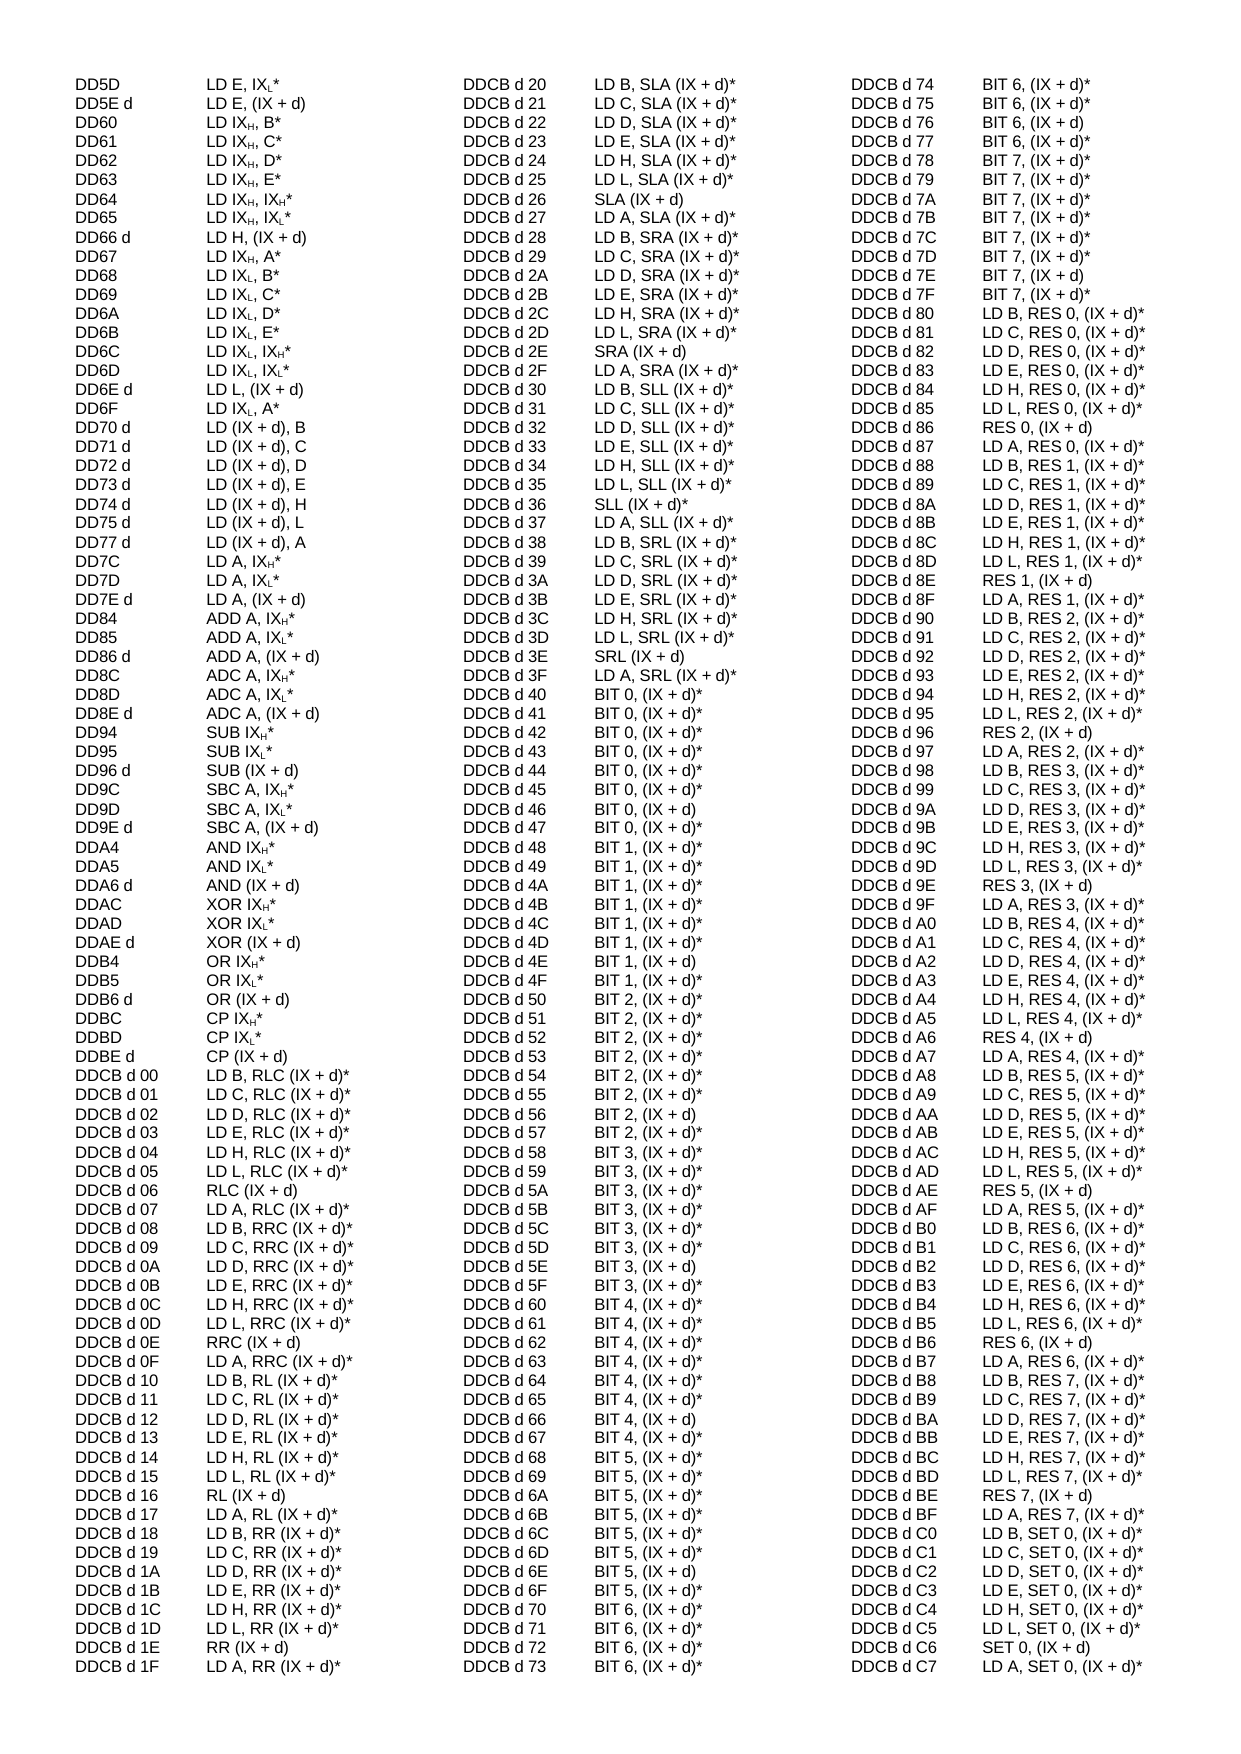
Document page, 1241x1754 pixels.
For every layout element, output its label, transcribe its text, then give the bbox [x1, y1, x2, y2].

text DDCB d 02 LD D, RLC (IX + d)* [75, 1104, 389, 1123]
text DDA5 AND IXL* [75, 857, 389, 876]
text DD9D SBC A, IXL* [75, 799, 389, 818]
text DDCB d AC LD H, RES 5, (IX + d)* [851, 1142, 1165, 1162]
text DDCB d 65 BIT 4, (IX + d)* [463, 1390, 777, 1409]
text DDCB d AB LD E, RES 5, (IX + d)* [851, 1123, 1165, 1142]
text DDCB d B4 LD H, RES 6, (IX + d)* [851, 1295, 1165, 1314]
text DDCB d 43 BIT 0, (IX + d)* [463, 742, 777, 761]
text DDCB d BB LD E, RES 7, (IX + d)* [851, 1428, 1165, 1447]
text DDCB d AE RES 5, (IX + d) [851, 1181, 1165, 1200]
text DDCB d 30 LD B, SLL (IX + d)* [463, 380, 777, 399]
text DDCB d 57 BIT 2, (IX + d)* [463, 1123, 777, 1142]
text DDCB d B2 LD D, RES 6, (IX + d)* [851, 1257, 1165, 1276]
text DDCB d 34 LD H, SLL (IX + d)* [463, 456, 777, 475]
text DD6B LD IXL, E* [75, 323, 389, 342]
text DDCB d 64 BIT 4, (IX + d)* [463, 1371, 777, 1390]
text DDCB d 01 LD C, RLC (IX + d)* [75, 1085, 389, 1104]
text DDA6 d AND (IX + d) [75, 876, 389, 895]
text DD95 SUB IXL* [75, 742, 389, 761]
text DDCB d 2E SRA (IX + d) [463, 342, 777, 361]
text DD73 d LD (IX + d), E [75, 475, 389, 494]
text DDCB d 93 LD E, RES 2, (IX + d)* [851, 666, 1165, 685]
text DDCB d 2F LD A, SRA (IX + d)* [463, 361, 777, 380]
text DDCB d 6E BIT 5, (IX + d) [463, 1562, 777, 1581]
text DDCB d 22 LD D, SLA (IX + d)* [463, 113, 777, 132]
text DDCB d 5A BIT 3, (IX + d)* [463, 1181, 777, 1200]
text DDCB d 91 LD C, RES 2, (IX + d)* [851, 628, 1165, 647]
text DDCB d A8 LD B, RES 5, (IX + d)* [851, 1066, 1165, 1085]
text DDCB d 40 BIT 0, (IX + d)* [463, 685, 777, 704]
text DDCB d 9B LD E, RES 3, (IX + d)* [851, 818, 1165, 837]
text DDCB d AF LD A, RES 5, (IX + d)* [851, 1200, 1165, 1219]
text DDCB d 38 LD B, SRL (IX + d)* [463, 532, 777, 552]
text DDCB d 96 RES 2, (IX + d) [851, 723, 1165, 742]
text DDCB d 6C BIT 5, (IX + d)* [463, 1524, 777, 1543]
text DDCB d 8A LD D, RES 1, (IX + d)* [851, 494, 1165, 513]
text DDCB d 7C BIT 7, (IX + d)* [851, 227, 1165, 247]
text DDCB d 71 BIT 6, (IX + d)* [463, 1619, 777, 1638]
text DDCB d 12 LD D, RL (IX + d)* [75, 1409, 389, 1428]
text DDCB d 87 LD A, RES 0, (IX + d)* [851, 437, 1165, 456]
text DD71 d LD (IX + d), C [75, 437, 389, 456]
text DDCB d 6F BIT 5, (IX + d)* [463, 1581, 777, 1600]
text DDCB d 48 BIT 1, (IX + d)* [463, 837, 777, 857]
text DDCB d BA LD D, RES 7, (IX + d)* [851, 1409, 1165, 1428]
text DDCB d 4F BIT 1, (IX + d)* [463, 971, 777, 990]
text DDAD XOR IXL* [75, 914, 389, 933]
text DDAC XOR IXH* [75, 895, 389, 914]
text DDCB d BD LD L, RES 7, (IX + d)* [851, 1467, 1165, 1486]
text DD8C ADC A, IXH* [75, 666, 389, 685]
text DDCB d 24 LD H, SLA (IX + d)* [463, 151, 777, 170]
text DDCB d A4 LD H, RES 4, (IX + d)* [851, 990, 1165, 1009]
text DDCB d 1F LD A, RR (IX + d)* [75, 1657, 389, 1676]
text DDCB d 5F BIT 3, (IX + d)* [463, 1276, 777, 1295]
text DDCB d 4E BIT 1, (IX + d) [463, 952, 777, 971]
text DD72 d LD (IX + d), D [75, 456, 389, 475]
text DD63 LD IXH, E* [75, 170, 389, 189]
text DDCB d B8 LD B, RES 7, (IX + d)* [851, 1371, 1165, 1390]
text DDCB d B0 LD B, RES 6, (IX + d)* [851, 1219, 1165, 1238]
text DD6D LD IXL, IXL* [75, 361, 389, 380]
text DDCB d 42 BIT 0, (IX + d)* [463, 723, 777, 742]
text DDCB d 63 BIT 4, (IX + d)* [463, 1352, 777, 1371]
text DDBD CP IXL* [75, 1028, 389, 1047]
text DD96 d SUB (IX + d) [75, 761, 389, 780]
text DD66 d LD H, (IX + d) [75, 227, 389, 247]
text DDCB d B9 LD C, RES 7, (IX + d)* [851, 1390, 1165, 1409]
text DD61 LD IXH, C* [75, 132, 389, 151]
text DDCB d 50 BIT 2, (IX + d)* [463, 990, 777, 1009]
text DDCB d C0 LD B, SET 0, (IX + d)* [851, 1524, 1165, 1543]
text DDCB d 60 BIT 4, (IX + d)* [463, 1295, 777, 1314]
text DDCB d 10 LD B, RL (IX + d)* [75, 1371, 389, 1390]
text DDCB d 2A LD D, SRA (IX + d)* [463, 266, 777, 285]
text DDCB d 39 LD C, SRL (IX + d)* [463, 552, 777, 571]
text DD64 LD IXH, IXH* [75, 189, 389, 208]
text DDCB d 05 LD L, RLC (IX + d)* [75, 1162, 389, 1181]
text DDCB d 6B BIT 5, (IX + d)* [463, 1505, 777, 1524]
text DDCB d 8E RES 1, (IX + d) [851, 571, 1165, 590]
text DDCB d 7E BIT 7, (IX + d) [851, 266, 1165, 285]
text DDCB d AA LD D, RES 5, (IX + d)* [851, 1104, 1165, 1123]
text DDCB d BE RES 7, (IX + d) [851, 1486, 1165, 1505]
text DDCB d 3A LD D, SRL (IX + d)* [463, 571, 777, 590]
text DDCB d 89 LD C, RES 1, (IX + d)* [851, 475, 1165, 494]
text DDCB d BF LD A, RES 7, (IX + d)* [851, 1505, 1165, 1524]
text DDCB d 55 BIT 2, (IX + d)* [463, 1085, 777, 1104]
text DDCB d 51 BIT 2, (IX + d)* [463, 1009, 777, 1028]
text DDCB d C1 LD C, SET 0, (IX + d)* [851, 1543, 1165, 1562]
text DDCB d A7 LD A, RES 4, (IX + d)* [851, 1047, 1165, 1066]
text DDCB d 76 BIT 6, (IX + d) [851, 113, 1165, 132]
text DDCB d 69 BIT 5, (IX + d)* [463, 1467, 777, 1486]
text DD6A LD IXL, D* [75, 304, 389, 323]
text DDCB d 82 LD D, RES 0, (IX + d)* [851, 342, 1165, 361]
text DDCB d 29 LD C, SRA (IX + d)* [463, 247, 777, 266]
text DDCB d 0F LD A, RRC (IX + d)* [75, 1352, 389, 1371]
text DDCB d 59 BIT 3, (IX + d)* [463, 1162, 777, 1181]
text DDCB d 5E BIT 3, (IX + d) [463, 1257, 777, 1276]
text DDCB d 33 LD E, SLL (IX + d)* [463, 437, 777, 456]
text DDCB d 17 LD A, RL (IX + d)* [75, 1505, 389, 1524]
text DD8E d ADC A, (IX + d) [75, 704, 389, 723]
text DDCB d 74 BIT 6, (IX + d)* [851, 75, 1165, 94]
text DDCB d 16 RL (IX + d) [75, 1486, 389, 1505]
text DDCB d 04 LD H, RLC (IX + d)* [75, 1142, 389, 1162]
text DDCB d 5D BIT 3, (IX + d)* [463, 1238, 777, 1257]
text DDCB d 86 RES 0, (IX + d) [851, 418, 1165, 437]
text DDCB d 3C LD H, SRL (IX + d)* [463, 609, 777, 628]
text DD84 ADD A, IXH* [75, 609, 389, 628]
text DDCB d A3 LD E, RES 4, (IX + d)* [851, 971, 1165, 990]
text DDCB d 31 LD C, SLL (IX + d)* [463, 399, 777, 418]
text DDCB d 06 RLC (IX + d) [75, 1181, 389, 1200]
text DDCB d C4 LD H, SET 0, (IX + d)* [851, 1600, 1165, 1619]
text DDCB d 83 LD E, RES 0, (IX + d)* [851, 361, 1165, 380]
text DDCB d 37 LD A, SLL (IX + d)* [463, 513, 777, 532]
text DDCB d 9E RES 3, (IX + d) [851, 876, 1165, 895]
text DD65 LD IXH, IXL* [75, 208, 389, 227]
text DDCB d 94 LD H, RES 2, (IX + d)* [851, 685, 1165, 704]
text DDCB d 23 LD E, SLA (IX + d)* [463, 132, 777, 151]
text DD60 LD IXH, B* [75, 113, 389, 132]
text DDCB d A5 LD L, RES 4, (IX + d)* [851, 1009, 1165, 1028]
text DDCB d 92 LD D, RES 2, (IX + d)* [851, 647, 1165, 666]
text DDCB d 72 BIT 6, (IX + d)* [463, 1638, 777, 1657]
text DD9C SBC A, IXH* [75, 780, 389, 799]
text DDCB d B6 RES 6, (IX + d) [851, 1333, 1165, 1352]
text DD6C LD IXL, IXH* [75, 342, 389, 361]
text DDCB d A0 LD B, RES 4, (IX + d)* [851, 914, 1165, 933]
text DDCB d 80 LD B, RES 0, (IX + d)* [851, 304, 1165, 323]
text DDCB d 61 BIT 4, (IX + d)* [463, 1314, 777, 1333]
text DDCB d B5 LD L, RES 6, (IX + d)* [851, 1314, 1165, 1333]
text DD94 SUB IXH* [75, 723, 389, 742]
text DDCB d 4C BIT 1, (IX + d)* [463, 914, 777, 933]
text DDCB d 15 LD L, RL (IX + d)* [75, 1467, 389, 1486]
text DDCB d 56 BIT 2, (IX + d) [463, 1104, 777, 1123]
text DDB6 d OR (IX + d) [75, 990, 389, 1009]
text DD86 d ADD A, (IX + d) [75, 647, 389, 666]
text DDCB d A2 LD D, RES 4, (IX + d)* [851, 952, 1165, 971]
text DDCB d 1B LD E, RR (IX + d)* [75, 1581, 389, 1600]
text DDBC CP IXH* [75, 1009, 389, 1028]
text DDCB d A6 RES 4, (IX + d) [851, 1028, 1165, 1047]
text DDCB d 6A BIT 5, (IX + d)* [463, 1486, 777, 1505]
text DDCB d 70 BIT 6, (IX + d)* [463, 1600, 777, 1619]
text DD5D LD E, IXL* [75, 75, 389, 94]
text DDCB d 99 LD C, RES 3, (IX + d)* [851, 780, 1165, 799]
text DDCB d 4D BIT 1, (IX + d)* [463, 933, 777, 952]
text DDCB d 1C LD H, RR (IX + d)* [75, 1600, 389, 1619]
text DDCB d 18 LD B, RR (IX + d)* [75, 1524, 389, 1543]
text DDB4 OR IXH* [75, 952, 389, 971]
text DDCB d 78 BIT 7, (IX + d)* [851, 151, 1165, 170]
text DDB5 OR IXL* [75, 971, 389, 990]
text DD5E d LD E, (IX + d) [75, 94, 389, 113]
text DDCB d 3E SRL (IX + d) [463, 647, 777, 666]
text DD69 LD IXL, C* [75, 285, 389, 304]
text DDCB d 0E RRC (IX + d) [75, 1333, 389, 1352]
text DD62 LD IXH, D* [75, 151, 389, 170]
text DDCB d BC LD H, RES 7, (IX + d)* [851, 1447, 1165, 1467]
text DDCB d A1 LD C, RES 4, (IX + d)* [851, 933, 1165, 952]
text DD68 LD IXL, B* [75, 266, 389, 285]
text DDCB d 98 LD B, RES 3, (IX + d)* [851, 761, 1165, 780]
text DDCB d 47 BIT 0, (IX + d)* [463, 818, 777, 837]
text DDCB d 3F LD A, SRL (IX + d)* [463, 666, 777, 685]
text DD9E d SBC A, (IX + d) [75, 818, 389, 837]
text DDCB d 4B BIT 1, (IX + d)* [463, 895, 777, 914]
text DDCB d 1E RR (IX + d) [75, 1638, 389, 1657]
text DDCB d 7D BIT 7, (IX + d)* [851, 247, 1165, 266]
text DDCB d 41 BIT 0, (IX + d)* [463, 704, 777, 723]
text DD75 d LD (IX + d), L [75, 513, 389, 532]
text DDCB d 00 LD B, RLC (IX + d)* [75, 1066, 389, 1085]
text DDCB d 84 LD H, RES 0, (IX + d)* [851, 380, 1165, 399]
text DDCB d C7 LD A, SET 0, (IX + d)* [851, 1657, 1165, 1676]
text DDCB d 6D BIT 5, (IX + d)* [463, 1543, 777, 1562]
text DDCB d 7F BIT 7, (IX + d)* [851, 285, 1165, 304]
text DD6F LD IXL, A* [75, 399, 389, 418]
text DDCB d 3D LD L, SRL (IX + d)* [463, 628, 777, 647]
text DDCB d 53 BIT 2, (IX + d)* [463, 1047, 777, 1066]
text DD6E d LD L, (IX + d) [75, 380, 389, 399]
text DD74 d LD (IX + d), H [75, 494, 389, 513]
text DDCB d 67 BIT 4, (IX + d)* [463, 1428, 777, 1447]
text DDCB d 73 BIT 6, (IX + d)* [463, 1657, 777, 1676]
text DDCB d 8B LD E, RES 1, (IX + d)* [851, 513, 1165, 532]
text DDCB d 2D LD L, SRA (IX + d)* [463, 323, 777, 342]
text DDCB d C3 LD E, SET 0, (IX + d)* [851, 1581, 1165, 1600]
text DD70 d LD (IX + d), B [75, 418, 389, 437]
text DDCB d 45 BIT 0, (IX + d)* [463, 780, 777, 799]
text DDCB d 2C LD H, SRA (IX + d)* [463, 304, 777, 323]
text DDBE d CP (IX + d) [75, 1047, 389, 1066]
text DDCB d 7B BIT 7, (IX + d)* [851, 208, 1165, 227]
text DDCB d 28 LD B, SRA (IX + d)* [463, 227, 777, 247]
text DDCB d 75 BIT 6, (IX + d)* [851, 94, 1165, 113]
text DDCB d 11 LD C, RL (IX + d)* [75, 1390, 389, 1409]
text DDCB d 20 LD B, SLA (IX + d)* [463, 75, 777, 94]
text DDCB d 97 LD A, RES 2, (IX + d)* [851, 742, 1165, 761]
text DDCB d B3 LD E, RES 6, (IX + d)* [851, 1276, 1165, 1295]
text DDCB d 8C LD H, RES 1, (IX + d)* [851, 532, 1165, 552]
text DDCB d 07 LD A, RLC (IX + d)* [75, 1200, 389, 1219]
text DDCB d B7 LD A, RES 6, (IX + d)* [851, 1352, 1165, 1371]
text DDCB d 9C LD H, RES 3, (IX + d)* [851, 837, 1165, 857]
text DDCB d 09 LD C, RRC (IX + d)* [75, 1238, 389, 1257]
text DDCB d 0A LD D, RRC (IX + d)* [75, 1257, 389, 1276]
text DDCB d C2 LD D, SET 0, (IX + d)* [851, 1562, 1165, 1581]
text DDCB d 46 BIT 0, (IX + d) [463, 799, 777, 818]
text DDCB d 25 LD L, SLA (IX + d)* [463, 170, 777, 189]
text DDCB d 52 BIT 2, (IX + d)* [463, 1028, 777, 1047]
text DDCB d 77 BIT 6, (IX + d)* [851, 132, 1165, 151]
text DDAE d XOR (IX + d) [75, 933, 389, 952]
text DDCB d 1D LD L, RR (IX + d)* [75, 1619, 389, 1638]
text DDCB d 66 BIT 4, (IX + d) [463, 1409, 777, 1428]
text DDCB d C5 LD L, SET 0, (IX + d)* [851, 1619, 1165, 1638]
text DDCB d B1 LD C, RES 6, (IX + d)* [851, 1238, 1165, 1257]
text DD85 ADD A, IXL* [75, 628, 389, 647]
text DDCB d 35 LD L, SLL (IX + d)* [463, 475, 777, 494]
text DDCB d C6 SET 0, (IX + d) [851, 1638, 1165, 1657]
text DDCB d 9F LD A, RES 3, (IX + d)* [851, 895, 1165, 914]
text DDCB d 8F LD A, RES 1, (IX + d)* [851, 590, 1165, 609]
text DDCB d 44 BIT 0, (IX + d)* [463, 761, 777, 780]
text DDCB d 0D LD L, RRC (IX + d)* [75, 1314, 389, 1333]
text DDCB d 79 BIT 7, (IX + d)* [851, 170, 1165, 189]
text DDCB d 4A BIT 1, (IX + d)* [463, 876, 777, 895]
text DD7E d LD A, (IX + d) [75, 590, 389, 609]
text DDCB d 90 LD B, RES 2, (IX + d)* [851, 609, 1165, 628]
text DDCB d 3B LD E, SRL (IX + d)* [463, 590, 777, 609]
text DDCB d 95 LD L, RES 2, (IX + d)* [851, 704, 1165, 723]
text DDCB d 14 LD H, RL (IX + d)* [75, 1447, 389, 1467]
text DDCB d 62 BIT 4, (IX + d)* [463, 1333, 777, 1352]
text DDCB d 32 LD D, SLL (IX + d)* [463, 418, 777, 437]
text DDCB d 58 BIT 3, (IX + d)* [463, 1142, 777, 1162]
text DD7D LD A, IXL* [75, 571, 389, 590]
text DDCB d 5C BIT 3, (IX + d)* [463, 1219, 777, 1238]
text DDCB d 21 LD C, SLA (IX + d)* [463, 94, 777, 113]
text DDCB d 0C LD H, RRC (IX + d)* [75, 1295, 389, 1314]
text DDCB d A9 LD C, RES 5, (IX + d)* [851, 1085, 1165, 1104]
text DDCB d 8D LD L, RES 1, (IX + d)* [851, 552, 1165, 571]
text DDCB d 26 SLA (IX + d) [463, 189, 777, 208]
text DDCB d 88 LD B, RES 1, (IX + d)* [851, 456, 1165, 475]
text DD7C LD A, IXH* [75, 552, 389, 571]
text DDCB d 7A BIT 7, (IX + d)* [851, 189, 1165, 208]
text DDCB d 36 SLL (IX + d)* [463, 494, 777, 513]
text DD77 d LD (IX + d), A [75, 532, 389, 552]
text DD67 LD IXH, A* [75, 247, 389, 266]
text DDCB d 5B BIT 3, (IX + d)* [463, 1200, 777, 1219]
text DDCB d 13 LD E, RL (IX + d)* [75, 1428, 389, 1447]
text DDCB d 19 LD C, RR (IX + d)* [75, 1543, 389, 1562]
text DDCB d 85 LD L, RES 0, (IX + d)* [851, 399, 1165, 418]
text DDCB d 54 BIT 2, (IX + d)* [463, 1066, 777, 1085]
text DDCB d 1A LD D, RR (IX + d)* [75, 1562, 389, 1581]
text DDCB d 08 LD B, RRC (IX + d)* [75, 1219, 389, 1238]
text DDCB d 03 LD E, RLC (IX + d)* [75, 1123, 389, 1142]
text DDA4 AND IXH* [75, 837, 389, 857]
text DDCB d AD LD L, RES 5, (IX + d)* [851, 1162, 1165, 1181]
text DDCB d 2B LD E, SRA (IX + d)* [463, 285, 777, 304]
text DDCB d 68 BIT 5, (IX + d)* [463, 1447, 777, 1467]
text DDCB d 9A LD D, RES 3, (IX + d)* [851, 799, 1165, 818]
text DDCB d 9D LD L, RES 3, (IX + d)* [851, 857, 1165, 876]
text DDCB d 81 LD C, RES 0, (IX + d)* [851, 323, 1165, 342]
text DDCB d 27 LD A, SLA (IX + d)* [463, 208, 777, 227]
text DDCB d 49 BIT 1, (IX + d)* [463, 857, 777, 876]
text DD8D ADC A, IXL* [75, 685, 389, 704]
text DDCB d 0B LD E, RRC (IX + d)* [75, 1276, 389, 1295]
